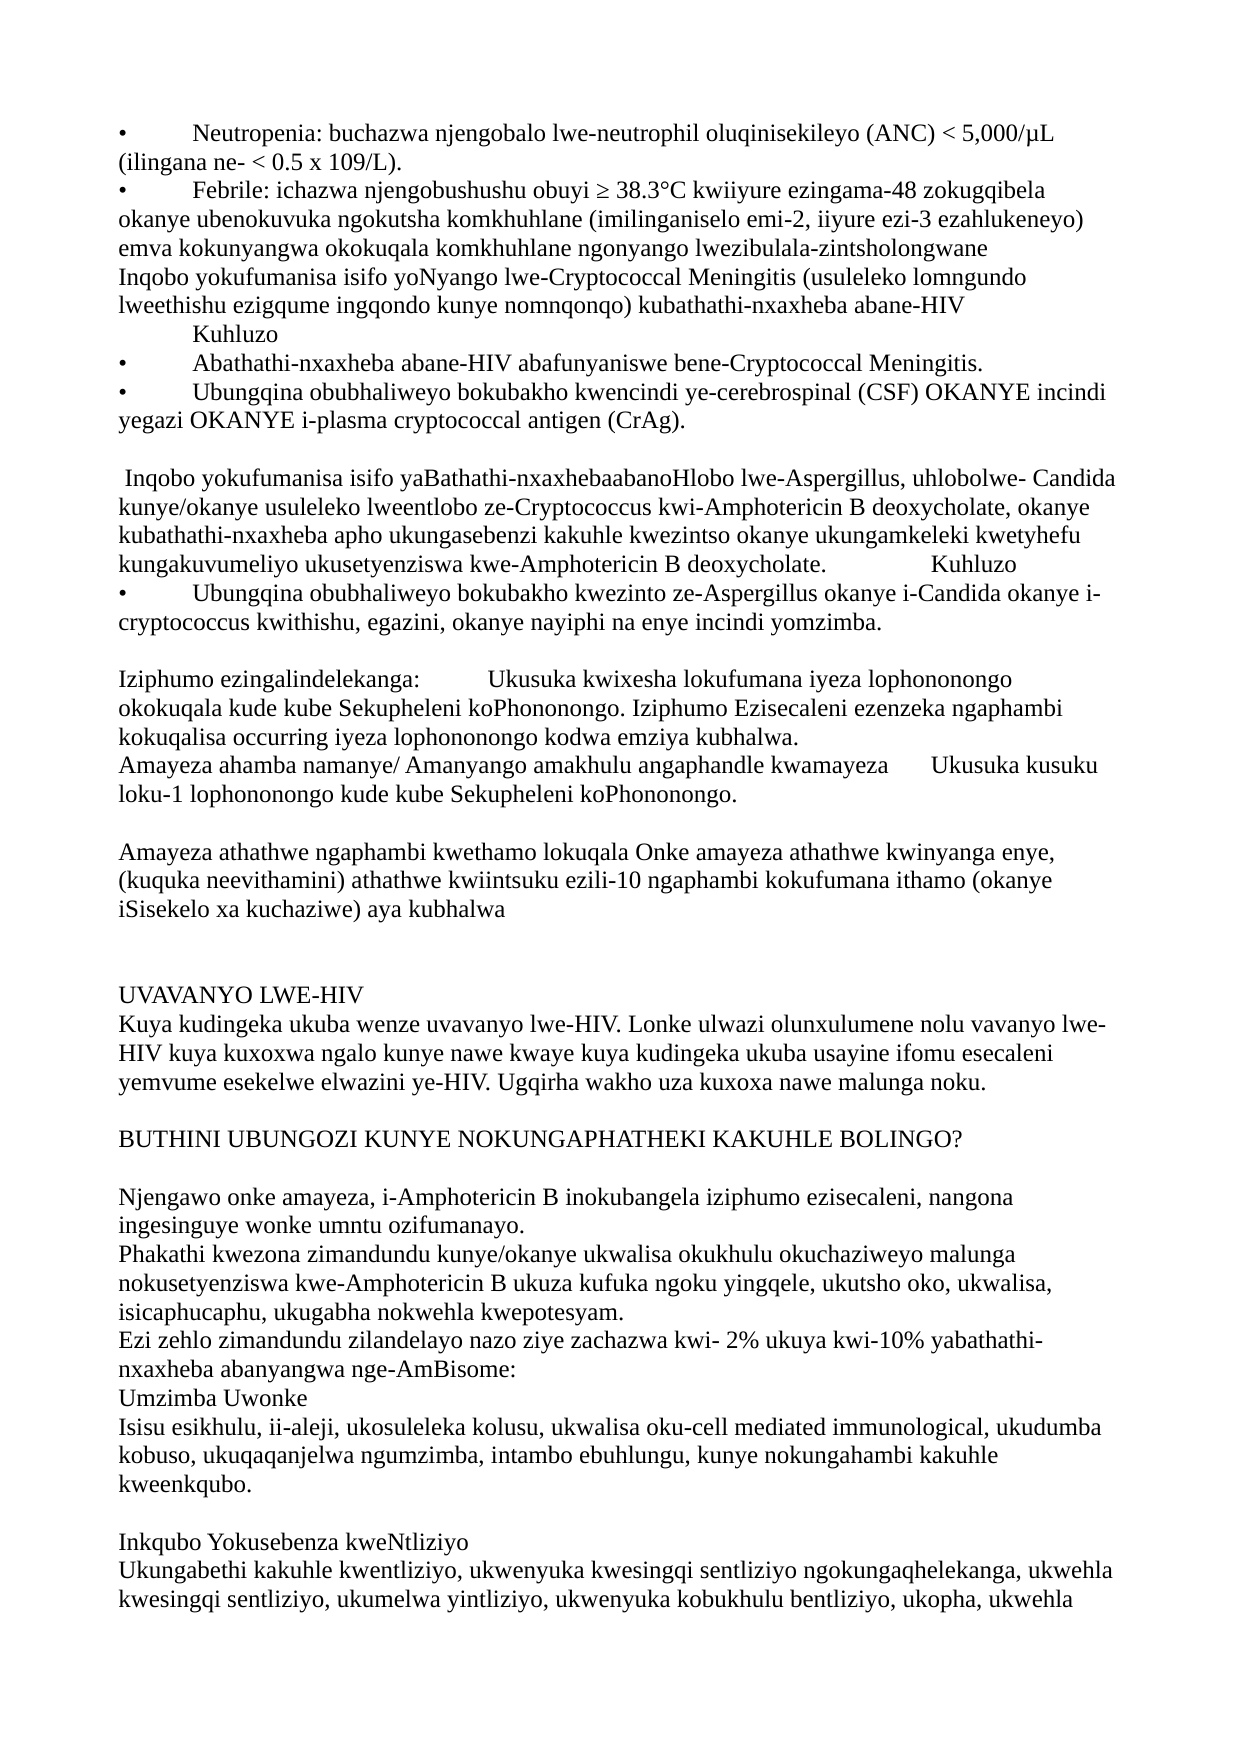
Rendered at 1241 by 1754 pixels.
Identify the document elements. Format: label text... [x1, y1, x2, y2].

text Inqobo yokufumanisa isifo yoNyango lwe-Cryptococcal Meningitis (usuleleko lomngundo lweethishu ezigqume ingqondo kunye nomnqonqo) kubathathi-nxaxheba abane-HIV  Kuhluzo [118, 262, 1122, 348]
text Ukungabethi kakuhle kwentliziyo, ukwenyuka kwesingqi sentliziyo ngokungaqhelekanga, ukwehla kwesingqi sentliziyo, ukumelwa yintliziyo, ukwenyuka kobukhulu bentliziyo, ukopha, ukwehla [118, 1556, 1122, 1613]
text Isisu esikhulu, ii-aleji, ukosuleleka kolusu, ukwalisa oku-cell mediated immunological, ukudumba kobuso, ukuqaqanjelwa ngumzimba, intambo ebuhlungu, kunye nokungahambi kakuhle kweenkqubo. [118, 1412, 1122, 1498]
text Ezi zehlo zimandundu zilandelayo nazo ziye zachazwa kwi- 2% ukuya kwi-10% yabathathi-nxaxheba abanyangwa nge-AmBisome: [118, 1326, 1122, 1383]
text Phakathi kwezona zimandundu kunye/okanye ukwalisa okukhulu okuchaziweyo malunga nokusetyenziswa kwe-Amphotericin B ukuza kufuka ngoku yingqele, ukutsho oko, ukwalisa, isicaphucaphu, ukugabha nokwehla kwepotesyam. [118, 1239, 1122, 1326]
text UVAVANYO LWE-HIV [118, 981, 1122, 1009]
text • Ubungqina obubhaliweyo bokubakho kwencindi ye-cerebrospinal (CSF) OKANYE incindi yegazi OKANYE i-plasma cryptococcal antigen (CrAg). [118, 377, 1122, 434]
text Njengawo onke amayeza, i-Amphotericin B inokubangela iziphumo ezisecaleni, nangona ingesinguye wonke umntu ozifumanayo. [118, 1182, 1122, 1239]
text Amayeza ahamba namanye/ Amanyango amakhulu angaphandle kwamayeza Ukusuka kusuku loku-1 lophononongo kude kube Sekupheleni koPhononongo. [118, 751, 1122, 808]
text • Ubungqina obubhaliweyo bokubakho kwezinto ze-Aspergillus okanye i-Candida okanye i-cryptococcus kwithishu, egazini, okanye nayiphi na enye incindi yomzimba. [118, 578, 1122, 636]
text Iziphumo ezingalindelekanga: Ukusuka kwixesha lokufumana iyeza lophononongo okokuqala kude kube Sekupheleni koPhononongo. Iziphumo Ezisecaleni ezenzeka ngaphambi kokuqalisa occurring iyeza lophononongo kodwa emziya kubhalwa. [118, 664, 1122, 751]
text • Febrile: ichazwa njengobushushu obuyi ≥ 38.3°C kwiiyure ezingama-48 zokugqibela okanye ubenokuvuka ngokutsha komkhuhlane (imilinganiselo emi-2, iiyure ezi-3 ezahlukeneyo) emva kokunyangwa okokuqala komkhuhlane ngonyango lwezibulala-zintsholongwane [118, 176, 1122, 262]
text Kuya kudingeka ukuba wenze uvavanyo lwe-HIV. Lonke ulwazi olunxulumene nolu vavanyo lwe-HIV kuya kuxoxwa ngalo kunye nawe kwaye kuya kudingeka ukuba usayine ifomu esecaleni yemvume esekelwe elwazini ye-HIV. Ugqirha wakho uza kuxoxa nawe malunga noku. [118, 1009, 1122, 1096]
text • Abathathi-nxaxheba abane-HIV abafunyaniswe bene-Cryptococcal Meningitis. [118, 348, 1122, 377]
text Inkqubo Yokusebenza kweNtliziyo [118, 1527, 1122, 1556]
text Inqobo yokufumanisa isifo yaBathathi-nxaxhebaabanoHlobo lwe-Aspergillus, uhlobolwe- Candida kunye/okanye usuleleko lweentlobo ze-Cryptococcus kwi-Amphotericin B deoxycholate, okanye kubathathi-nxaxheba apho ukungasebenzi kakuhle kwezintso okanye ukungamkeleki kwetyhefu kungakuvumeliyo ukusetyenziswa kwe-Amphotericin B deoxycholate.  Kuhluzo [118, 463, 1122, 578]
text Amayeza athathwe ngaphambi kwethamo lokuqala Onke amayeza athathwe kwinyanga enye, (kuquka neevithamini) athathwe kwiintsuku ezili-10 ngaphambi kokufumana ithamo (okanye iSisekelo xa kuchaziwe) aya kubhalwa [118, 837, 1122, 923]
text • Neutropenia: buchazwa njengobalo lwe-neutrophil oluqinisekileyo (ANC) < 5,000/µL (ilingana ne- < 0.5 x 109/L). [118, 118, 1122, 176]
text Umzimba Uwonke [118, 1383, 1122, 1412]
text BUTHINI UBUNGOZI KUNYE NOKUNGAPHATHEKI KAKUHLE BOLINGO? [118, 1124, 1122, 1153]
